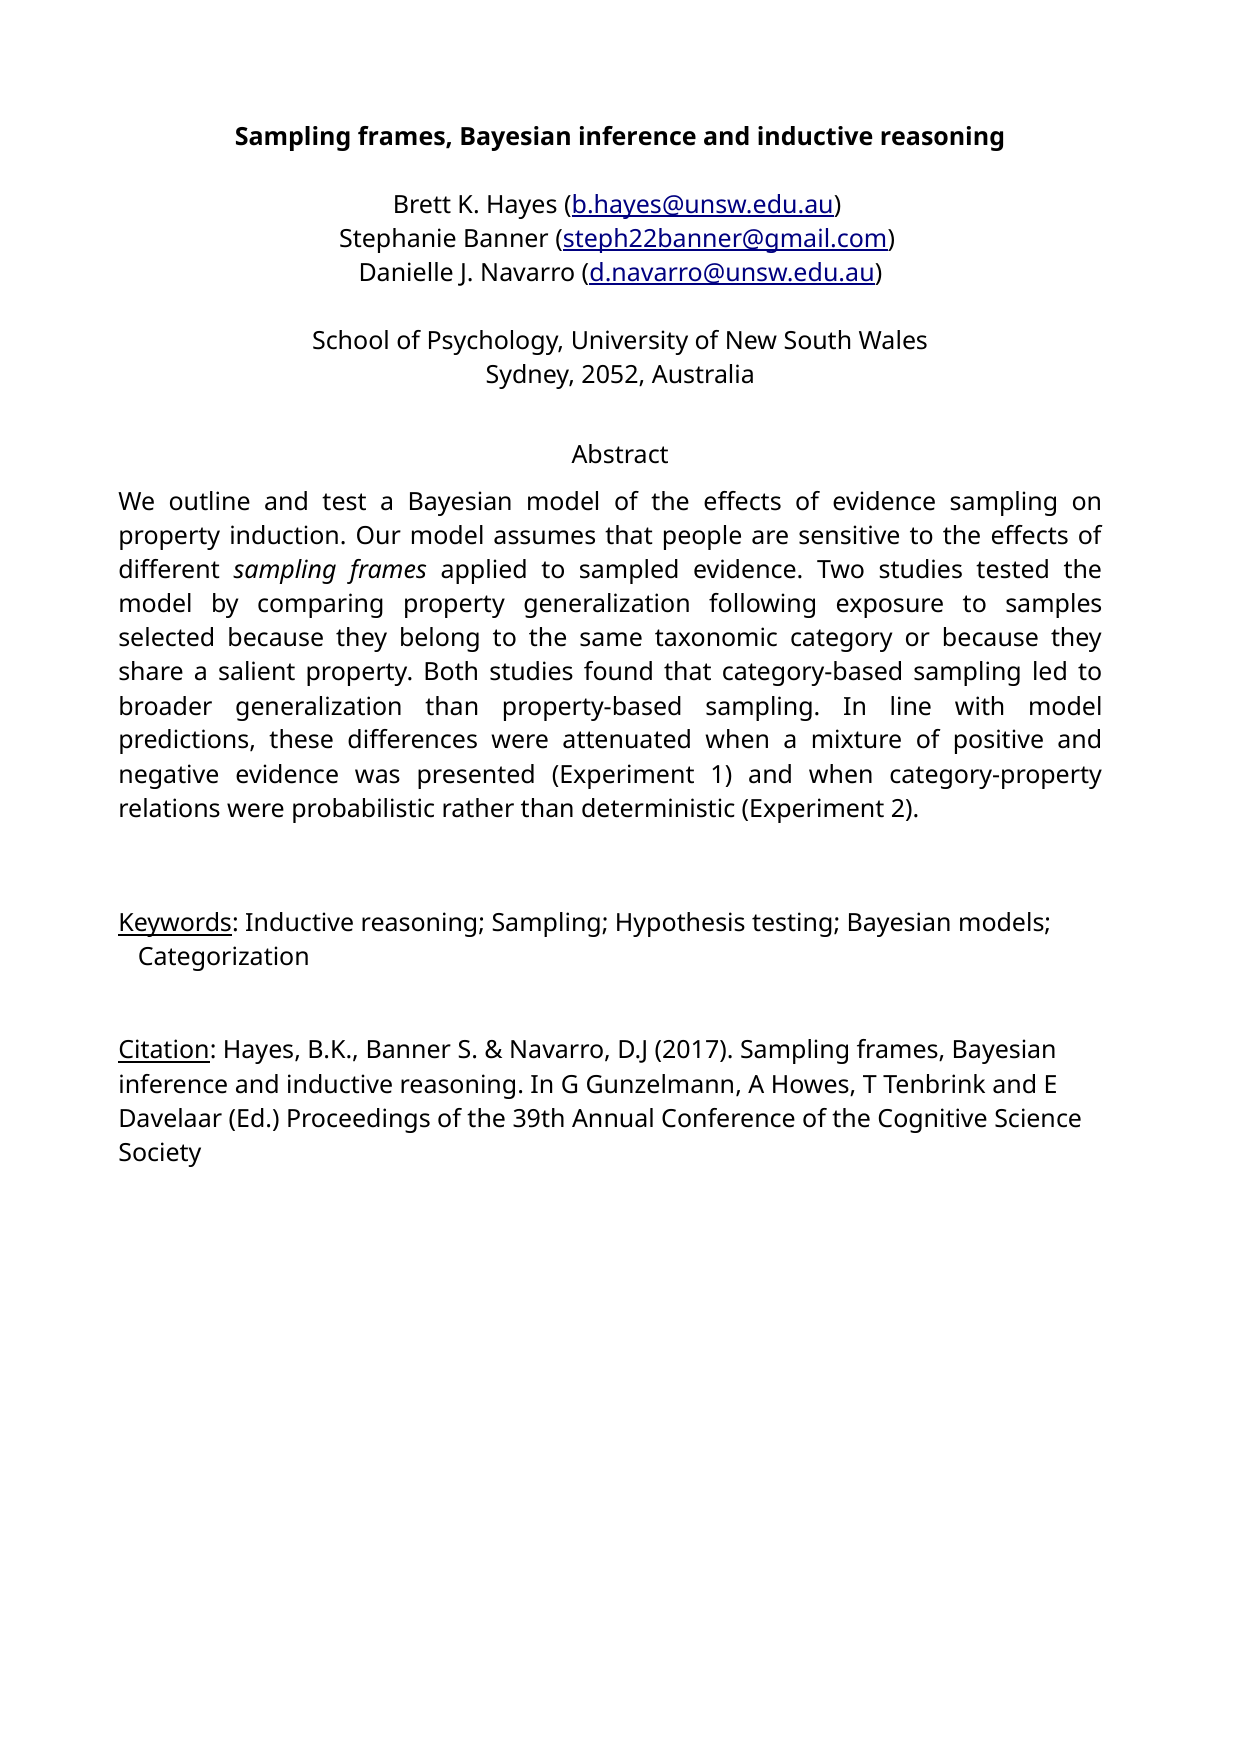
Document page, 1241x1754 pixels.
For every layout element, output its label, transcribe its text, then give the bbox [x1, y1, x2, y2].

text We outline and test a Bayesian model of the effects of evidence sampling on property induction. Our model assumes that people are sensitive to the effects of different sampling frames applied to sampled evidence. Two studies tested the model by comparing property generalization following exposure to samples selected because they belong to the same taxonomic category or because they share a salient property. Both studies found that category-based sampling led to broader generalization than property-based sampling. In line with model predictions, these differences were attenuated when a mixture of positive and negative evidence was presented (Experiment 1) and when category-property relations were probabilistic rather than deterministic (Experiment 2). [118, 484, 1103, 824]
text Danielle J. Navarro (d.navarro@unsw.edu.au) [118, 254, 1122, 288]
text Keywords: Inductive reasoning; Sampling; Hypothesis testing; Bayesian models; Categorization [118, 905, 1103, 973]
text Stephanie Banner (steph22banner@gmail.com) [118, 220, 1122, 254]
text Sydney, 2052, Australia [118, 357, 1122, 391]
text Abstract [118, 437, 1122, 471]
text School of Psychology, University of New South Wales [118, 322, 1122, 357]
title Sampling frames, Bayesian inference and inductive reasoning [118, 118, 1122, 152]
text Brett K. Hayes (b.hayes@unsw.edu.au) [118, 186, 1122, 220]
text Citation: Hayes, B.K., Banner S. & Navarro, D.J (2017). Sampling frames, Bayesian inference and inductive reasoning. In G Gunzelmann, A Howes, T Tenbrink and E Davelaar (Ed.) Proceedings of the 39th Annual Conference of the Cognitive Science Society [118, 1032, 1103, 1168]
